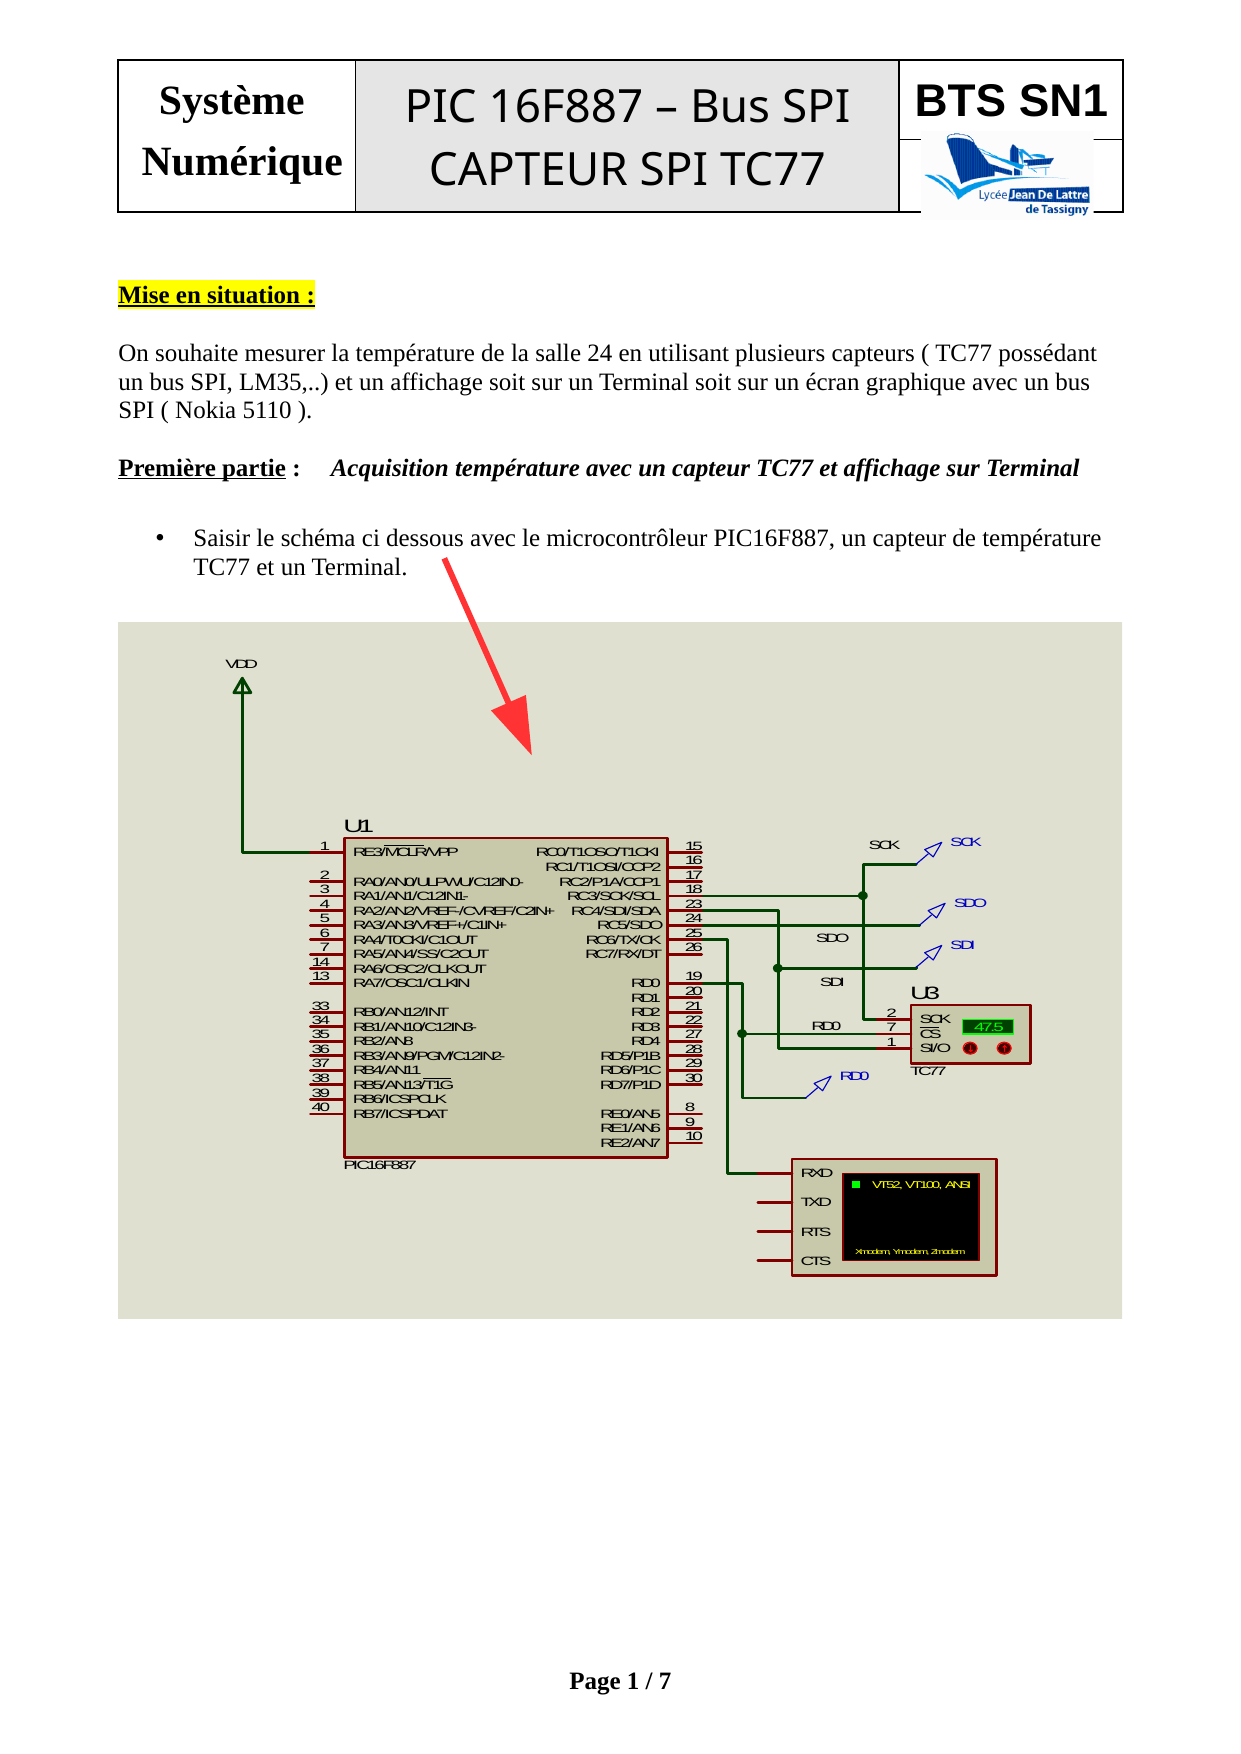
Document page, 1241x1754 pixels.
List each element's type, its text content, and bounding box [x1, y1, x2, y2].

list Saisir le schéma ci dessous avec le microcontrôleur PIC16F887, un capteur de température TC77 et un Terminal. [156, 523, 1122, 609]
text Mise en situation : [118, 280, 1122, 309]
text On souhaite mesurer la température de la salle 24 en utilisant plusieurs capteurs ( TC77 possédant un bus SPI, LM35,..) et un affichage soit sur un Terminal soit sur un écran graphique avec un bus SPI ( Nokia 5110 ). Première partie : Acquisition température avec un capteur TC77 et affichage sur Terminal [118, 338, 1122, 510]
table_header PIC 16F887 – Bus SPI CAPTEUR SPI TC77 [356, 61, 898, 211]
table_header BTS SN1 [900, 61, 1122, 139]
table_cell [900, 140, 921, 211]
table_header Système Numérique [119, 61, 355, 211]
picture [921, 131, 1094, 220]
table_cell [1094, 140, 1122, 211]
